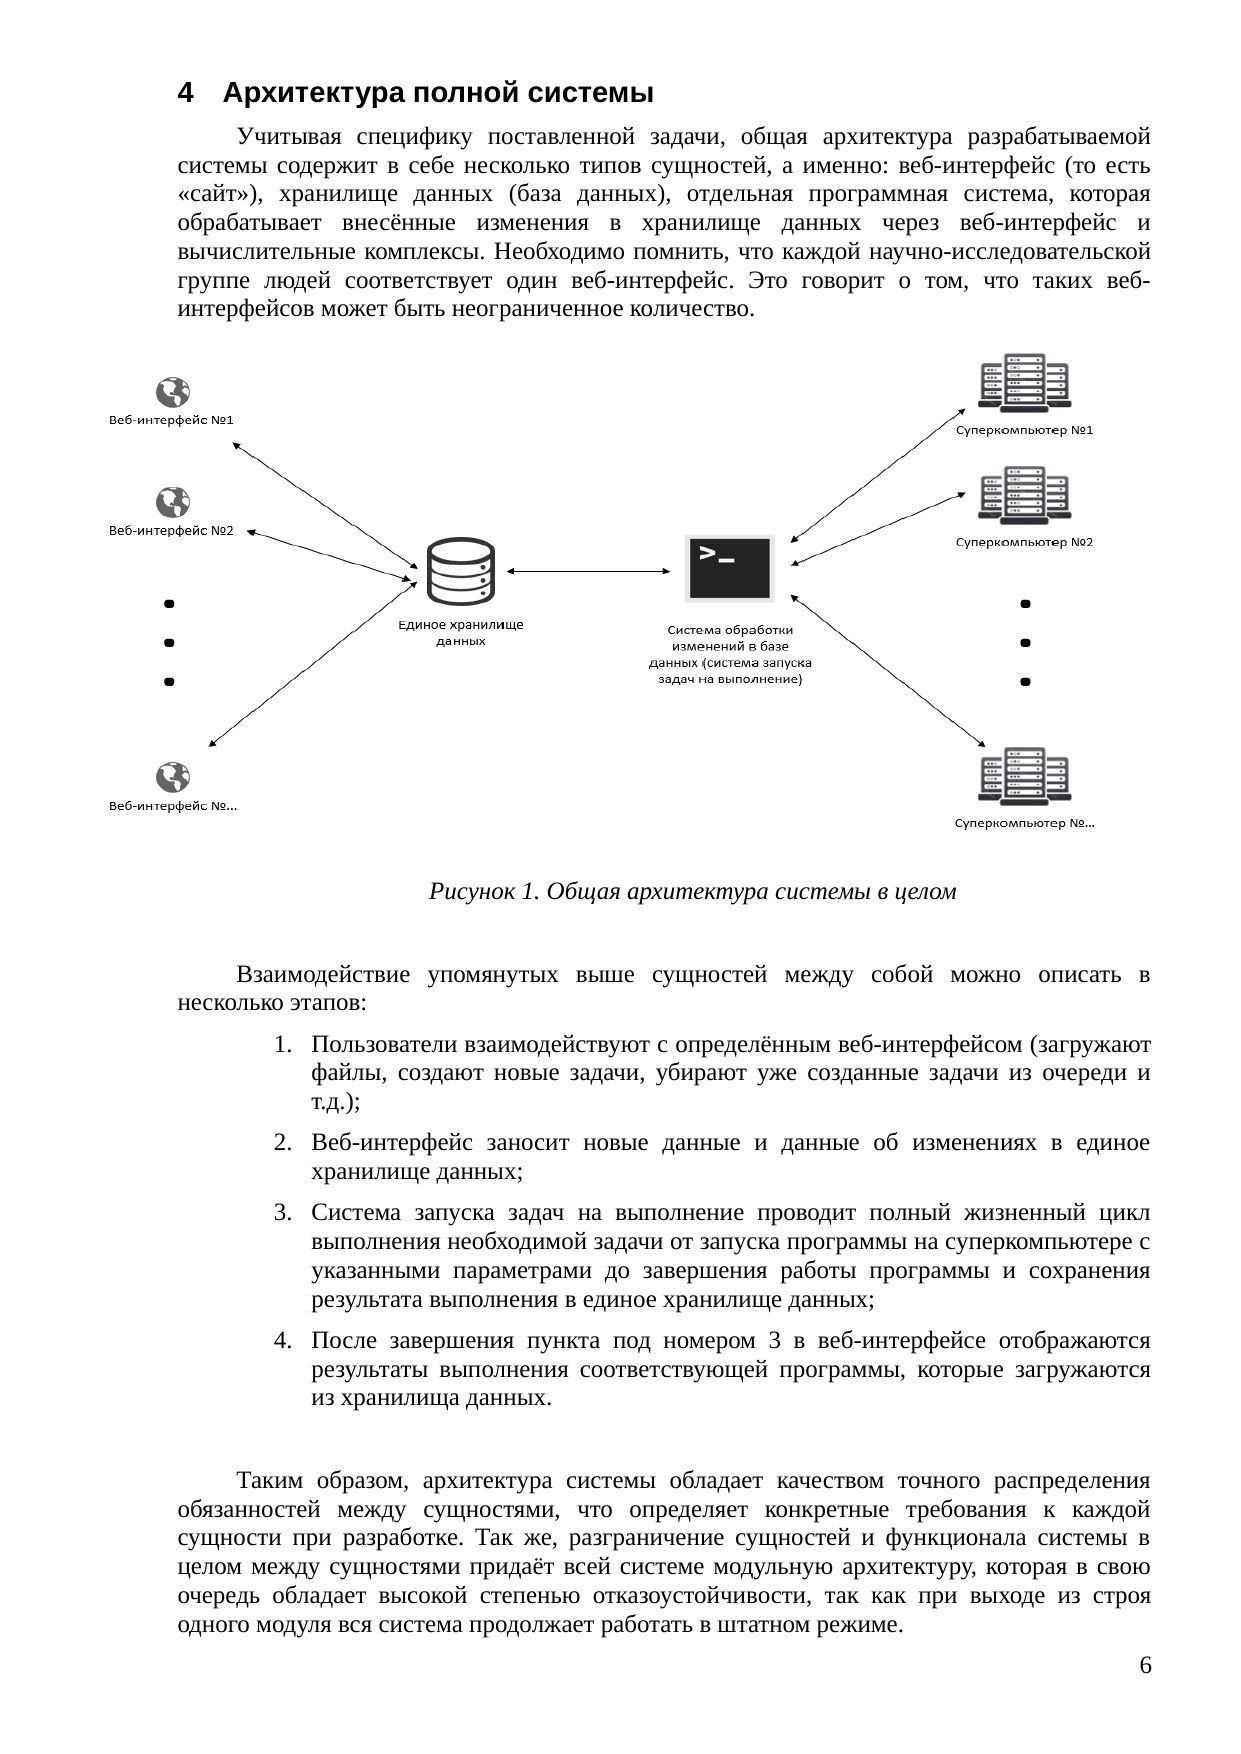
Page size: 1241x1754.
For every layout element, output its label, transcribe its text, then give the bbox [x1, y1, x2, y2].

text Рисунок 1. Общая архитектура системы в целом [177, 876, 1152, 905]
text Учитывая специфику поставленной задачи, общая архитектура разрабатываемой системы содержит в себе несколько типов сущностей, а именно: веб-интерфейс (то есть «сайт»), хранилище данных (база данных), отдельная программная система, которая обрабатывает внесённые изменения в хранилище данных через веб-интерфейс и вычислительные комплексы. Необходимо помнить, что каждой научно-исследовательской группе людей соответствует один веб-интерфейс. Это говорит о том, что таких веб-интерфейсов может быть неограниченное количество. [177, 121, 1152, 322]
list Веб-интерфейс заносит новые данные и данные об изменениях в единое хранилище данных; [274, 1127, 1152, 1185]
subtitle Архитектура полной системы [177, 75, 1152, 108]
list После завершения пункта под номером 3 в веб-интерфейсе отображаются результаты выполнения соответствующей программы, которые загружаются из хранилища данных. [274, 1325, 1152, 1411]
text Таким образом, архитектура системы обладает качеством точного распределения обязанностей между сущностями, что определяет конкретные требования к каждой сущности при разработке. Так же, разграничение сущностей и функционала системы в целом между сущностями придаёт всей системе модульную архитектуру, которая в свою очередь обладает высокой степенью отказоустойчивости, так как при выходе из строя одного модуля вся система продолжает работать в штатном режиме. [177, 1465, 1152, 1637]
list Система запуска задач на выполнение проводит полный жизненный цикл выполнения необходимой задачи от запуска программы на суперкомпьютере с указанными параметрами до завершения работы программы и сохранения результата выполнения в единое хранилище данных; [274, 1197, 1152, 1312]
list Пользователи взаимодействуют с определённым веб-интерфейсом (загружают файлы, создают новые задачи, убирают уже созданные задачи из очереди и т.д.); [274, 1029, 1152, 1115]
text Взаимодействие упомянутых выше сущностей между собой можно описать в несколько этапов: [177, 959, 1152, 1016]
